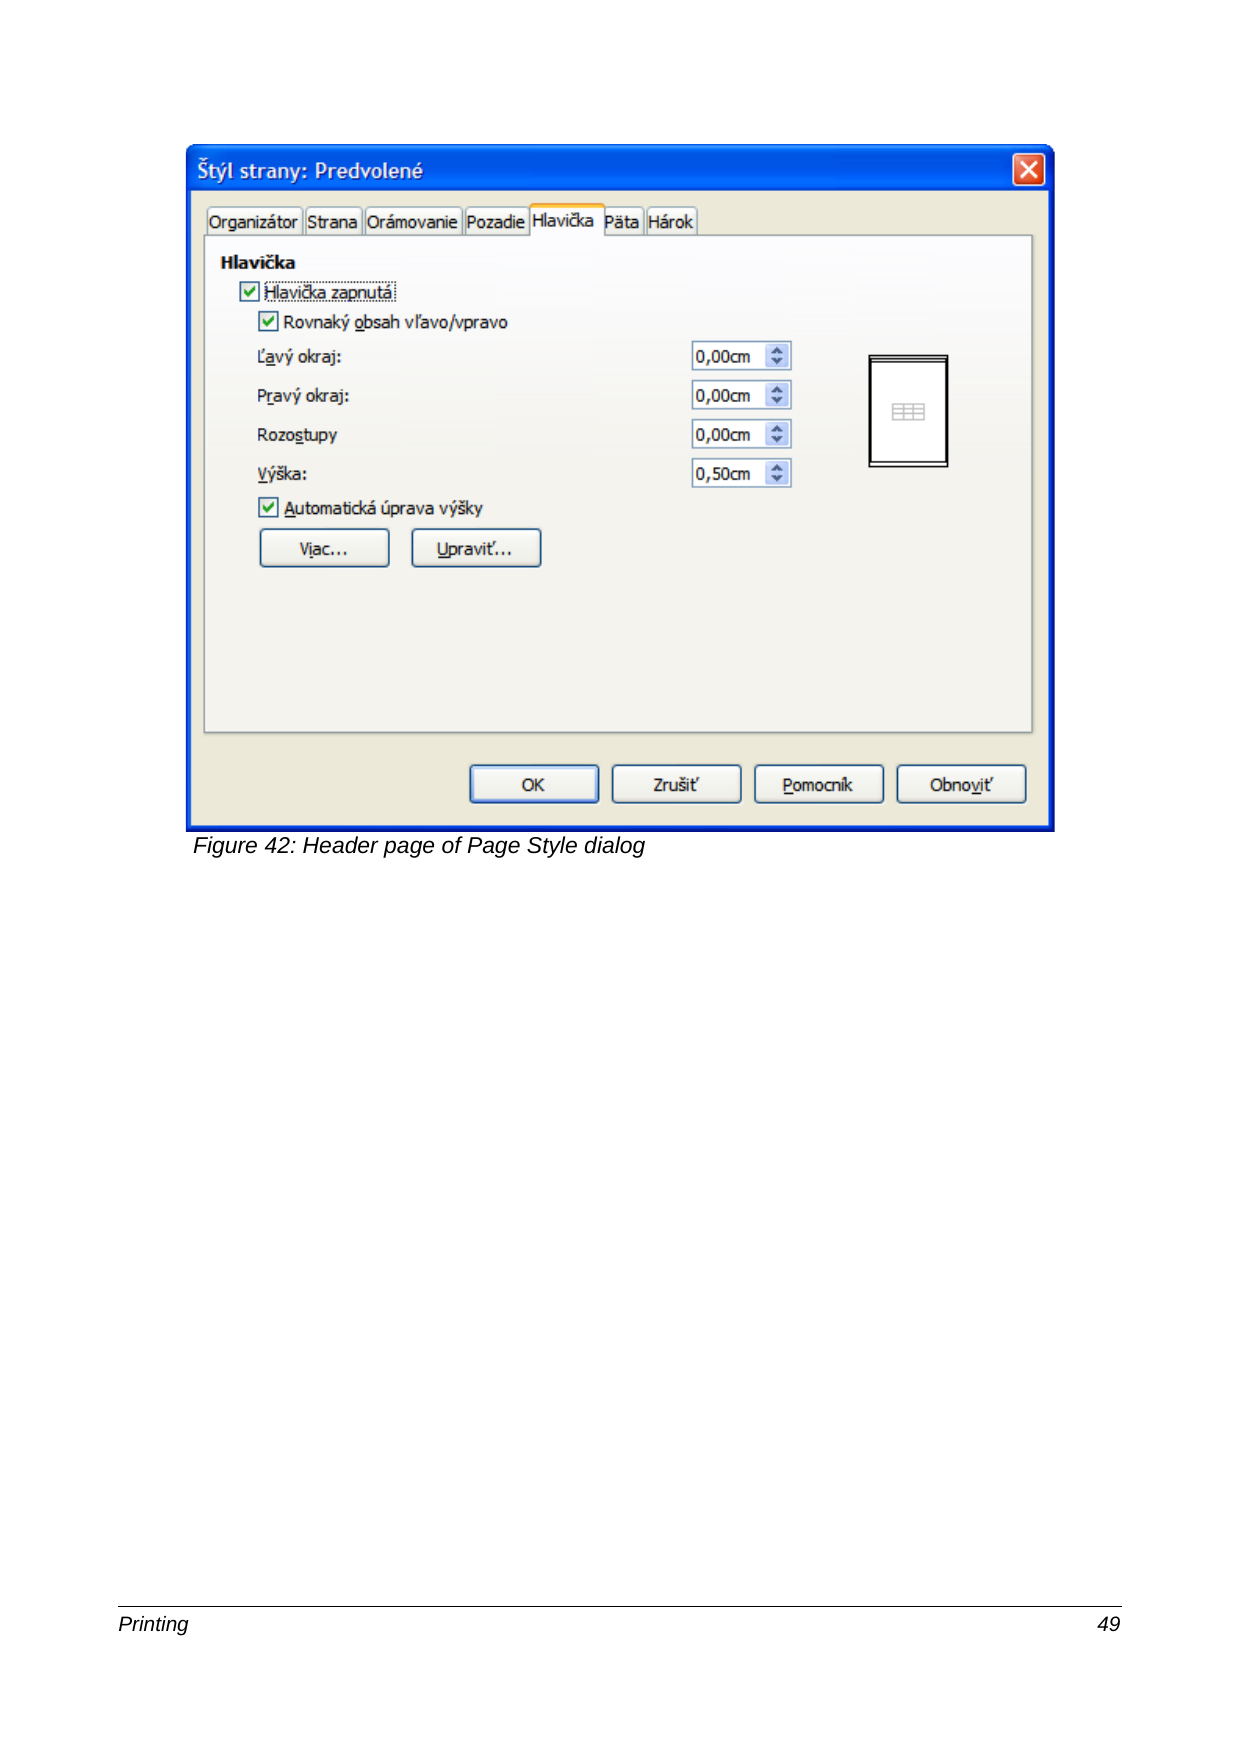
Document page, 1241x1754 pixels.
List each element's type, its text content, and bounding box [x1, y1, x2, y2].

text Figure 42: Header page of Page Style dialog [193, 832, 1047, 858]
picture [185, 144, 1055, 832]
